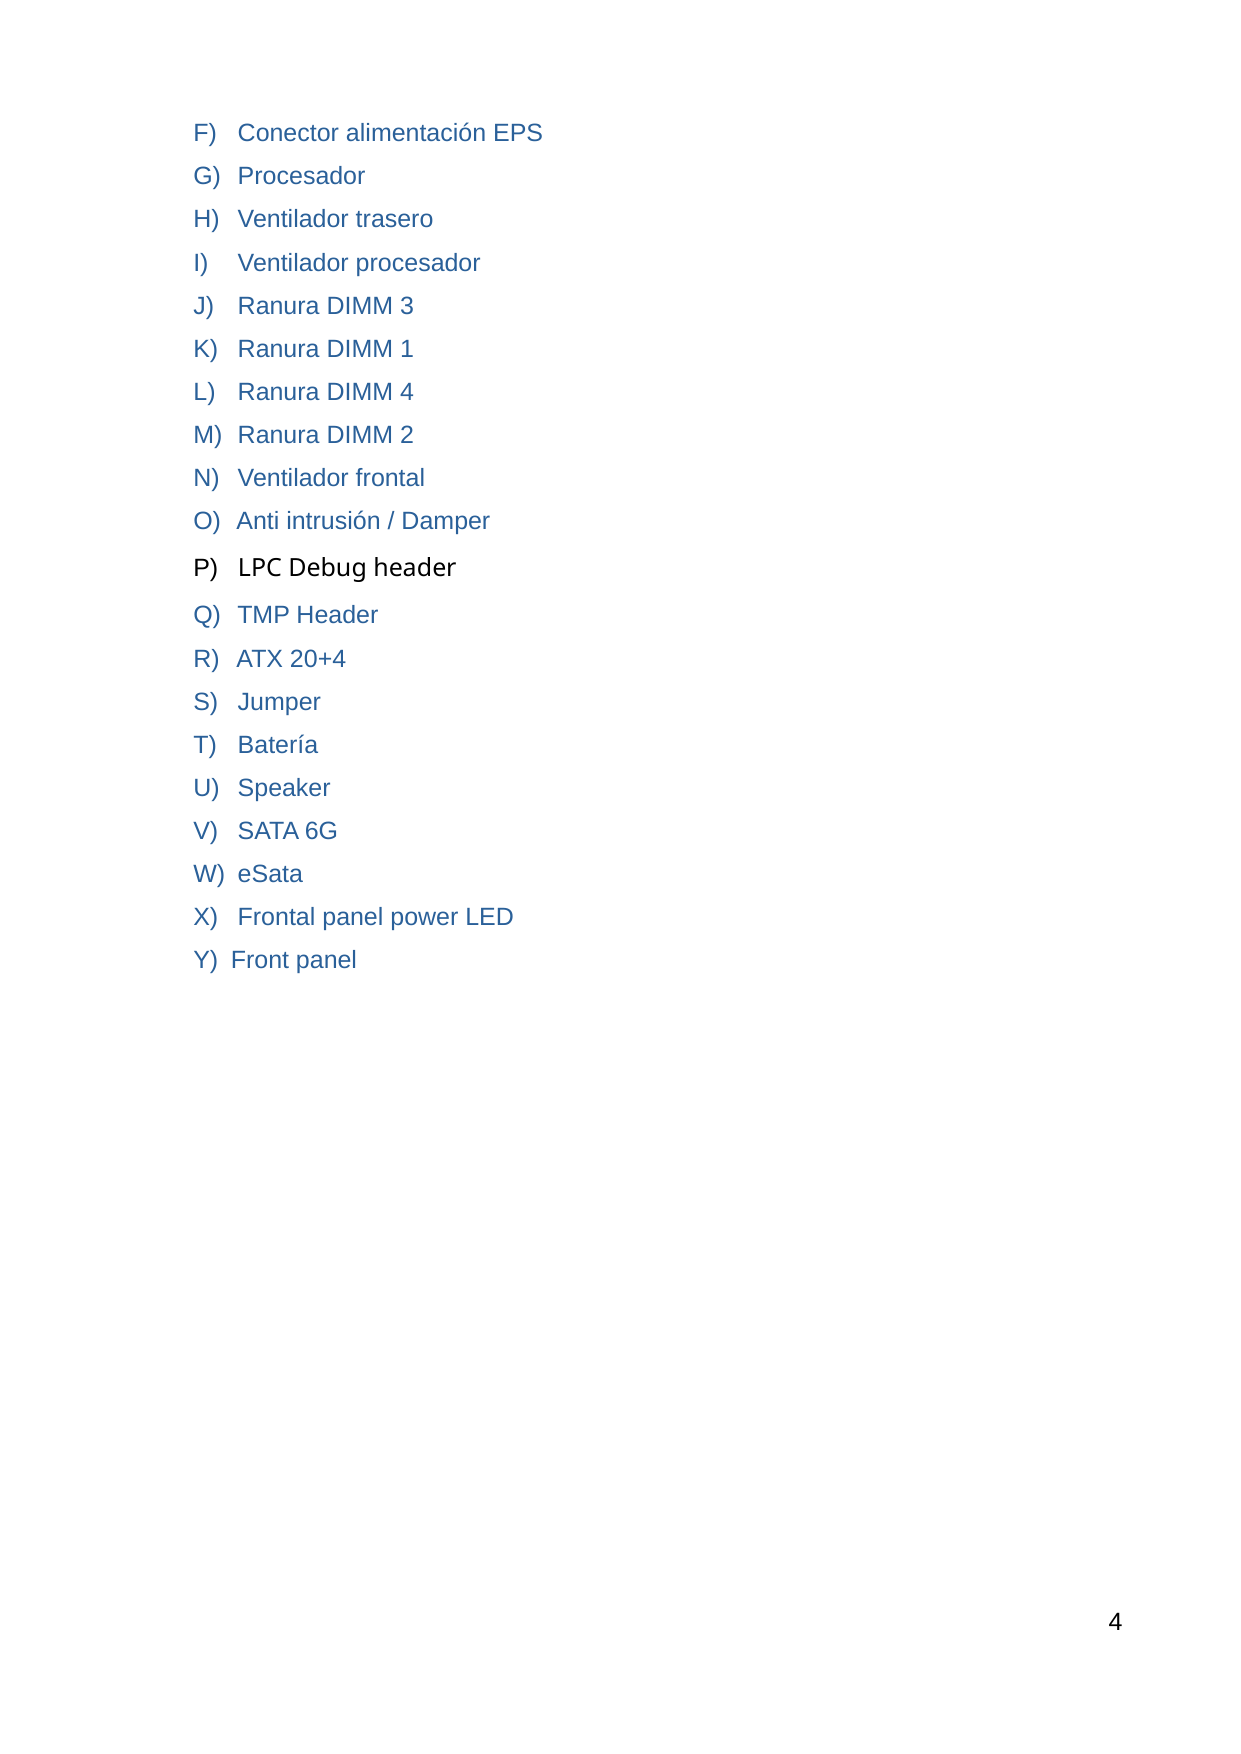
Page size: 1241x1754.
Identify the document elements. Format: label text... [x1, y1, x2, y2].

list Ranura DIMM 2 [193, 420, 1122, 449]
list Anti intrusión / Damper [193, 506, 1122, 535]
list Speaker [193, 773, 1122, 802]
list Front panel [193, 945, 1122, 974]
list Ranura DIMM 4 [193, 377, 1122, 406]
list TMP Header [193, 600, 1122, 629]
list Ventilador trasero [193, 204, 1122, 233]
list LPC Debug header [193, 549, 1122, 583]
list eSata [193, 859, 1122, 888]
list Ranura DIMM 3 [193, 291, 1122, 319]
list Ventilador procesador [193, 247, 1122, 276]
list Frontal panel power LED [193, 902, 1122, 931]
list ATX 20+4 [193, 643, 1122, 672]
list Procesador [193, 161, 1122, 190]
list Ranura DIMM 1 [193, 334, 1122, 362]
list Conector alimentación EPS [193, 118, 1122, 147]
list Batería [193, 730, 1122, 758]
list Ventilador frontal [193, 463, 1122, 492]
list SATA 6G [193, 816, 1122, 845]
list Jumper [193, 687, 1122, 715]
